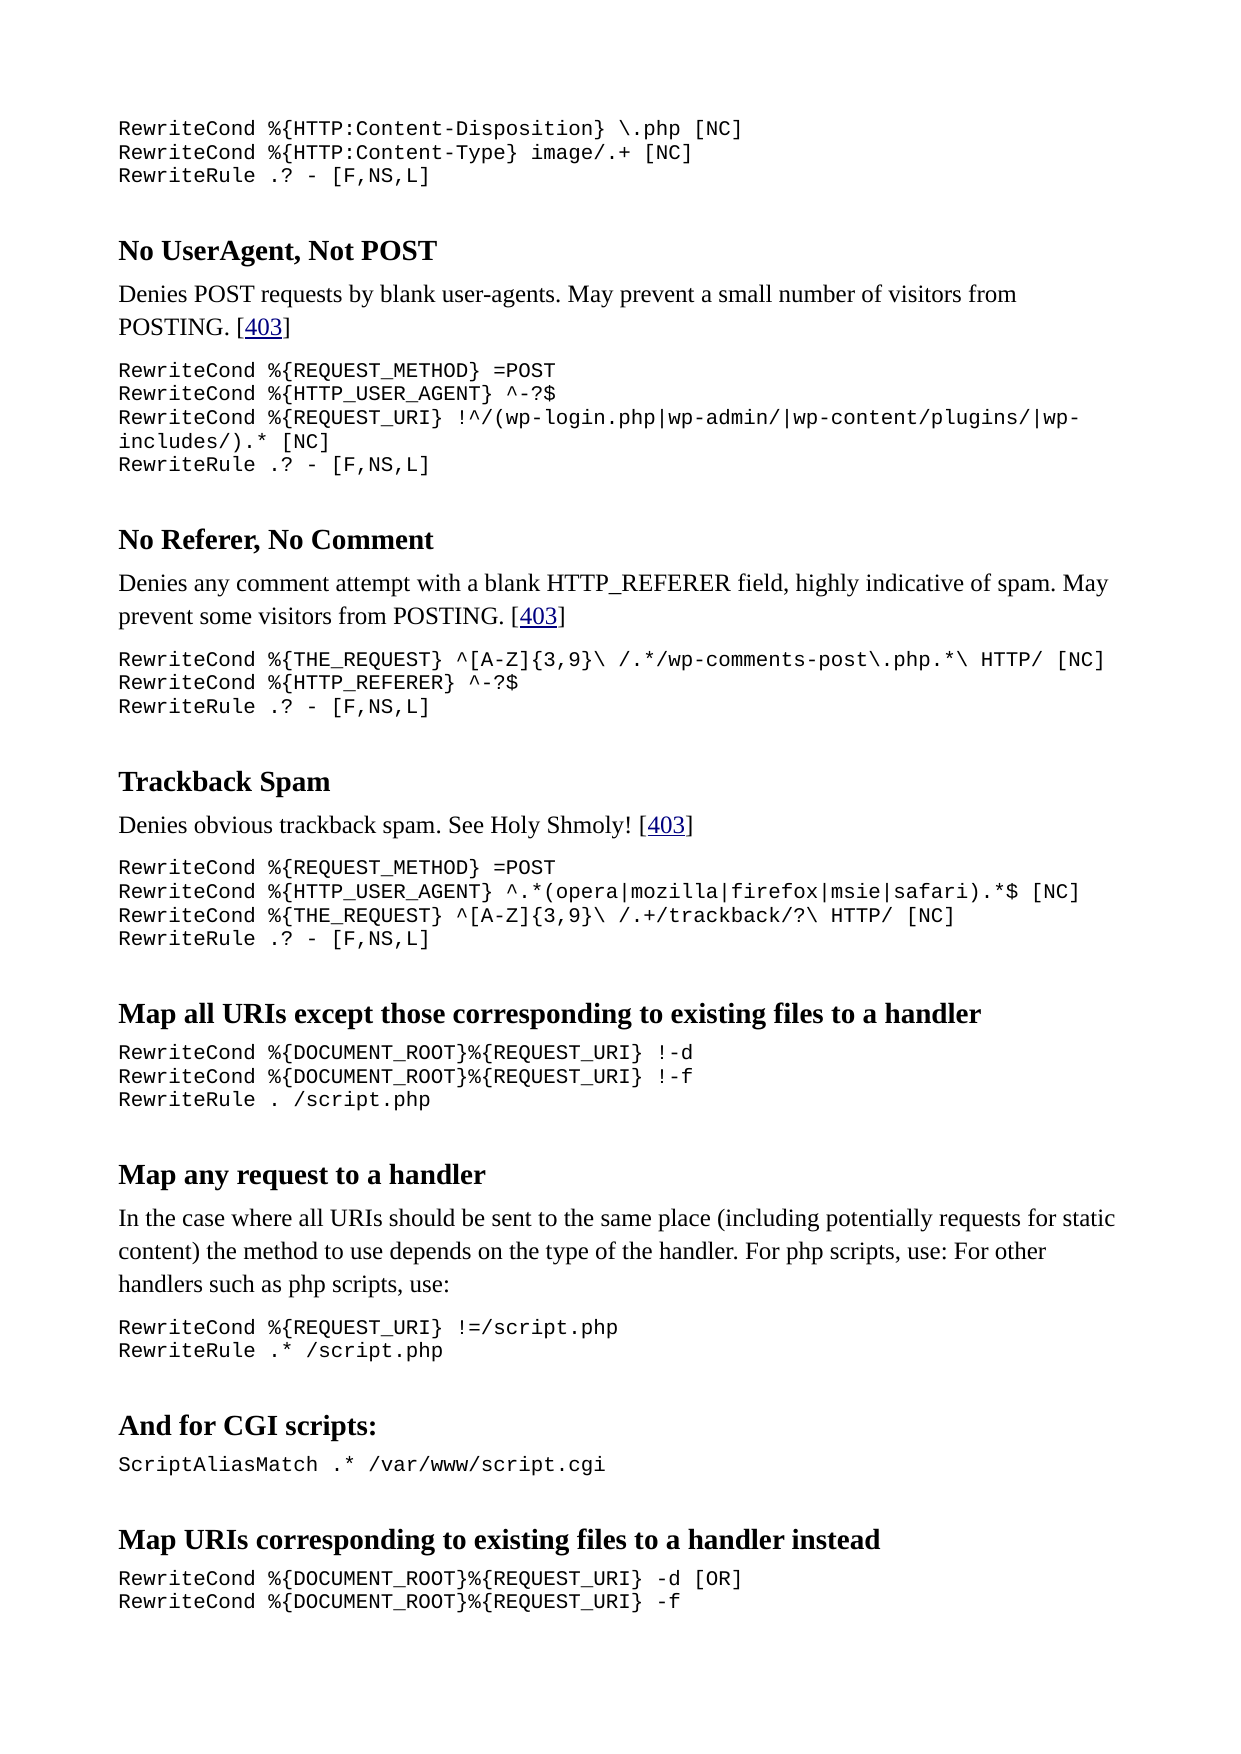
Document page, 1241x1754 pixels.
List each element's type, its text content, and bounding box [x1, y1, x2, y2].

text RewriteRule .? - [F,NS,L] [118, 928, 1122, 952]
text RewriteRule .? - [F,NS,L] [118, 454, 1122, 478]
subtitle No Referer, No Comment [118, 522, 1122, 556]
subtitle Map all URIs except those corresponding to existing files to a handler [118, 996, 1122, 1029]
subtitle Trackback Spam [118, 764, 1122, 797]
text RewriteCond %{DOCUMENT_ROOT}%{REQUEST_URI} -f [118, 1592, 1122, 1615]
subtitle Map any request to a handler [118, 1157, 1122, 1191]
text RewriteCond %{HTTP:Content-Disposition} \.php [NC] [118, 118, 1122, 142]
text RewriteCond %{DOCUMENT_ROOT}%{REQUEST_URI} -d [OR] [118, 1568, 1122, 1592]
text RewriteCond %{THE_REQUEST} ^[A-Z]{3,9}\ /.+/trackback/?\ HTTP/ [NC] [118, 905, 1122, 928]
subtitle And for CGI scripts: [118, 1408, 1122, 1442]
text Denies any comment attempt with a blank HTTP_REFERER field, highly indicative of spam. May prevent some visitors from POSTING. [403] [118, 568, 1122, 630]
text RewriteCond %{DOCUMENT_ROOT}%{REQUEST_URI} !-f [118, 1066, 1122, 1089]
text RewriteCond %{REQUEST_URI} !^/(wp-login.php|wp-admin/|wp-content/plugins/|wp-includes/).* [NC] [118, 407, 1122, 454]
subtitle Map URIs corresponding to existing files to a handler instead [118, 1522, 1122, 1555]
text RewriteCond %{DOCUMENT_ROOT}%{REQUEST_URI} !-d [118, 1042, 1122, 1066]
text RewriteCond %{HTTP_USER_AGENT} ^-?$ [118, 383, 1122, 407]
subtitle No UserAgent, Not POST [118, 233, 1122, 267]
text RewriteRule .? - [F,NS,L] [118, 696, 1122, 720]
text RewriteCond %{HTTP:Content-Type} image/.+ [NC] [118, 142, 1122, 165]
text RewriteCond %{REQUEST_METHOD} =POST [118, 360, 1122, 383]
text RewriteCond %{THE_REQUEST} ^[A-Z]{3,9}\ /.*/wp-comments-post\.php.*\ HTTP/ [NC] [118, 649, 1122, 672]
text RewriteCond %{HTTP_USER_AGENT} ^.*(opera|mozilla|firefox|msie|safari).*$ [NC] [118, 881, 1122, 905]
text RewriteCond %{REQUEST_URI} !=/script.php [118, 1317, 1122, 1340]
text RewriteCond %{HTTP_REFERER} ^-?$ [118, 672, 1122, 696]
text RewriteCond %{REQUEST_METHOD} =POST [118, 857, 1122, 881]
text RewriteRule . /script.php [118, 1089, 1122, 1113]
text Denies POST requests by blank user-agents. May prevent a small number of visitors from POSTING. [403] [118, 279, 1122, 341]
text RewriteRule .* /script.php [118, 1340, 1122, 1364]
text Denies obvious trackback spam. See Holy Shmoly! [403] [118, 810, 1122, 838]
text In the case where all URIs should be sent to the same place (including potentially requests for static content) the method to use depends on the type of the handler. For php scripts, use: For other handlers such as php scripts, use: [118, 1203, 1122, 1298]
text RewriteRule .? - [F,NS,L] [118, 165, 1122, 189]
text ScriptAliasMatch .* /var/www/script.cgi [118, 1454, 1122, 1478]
